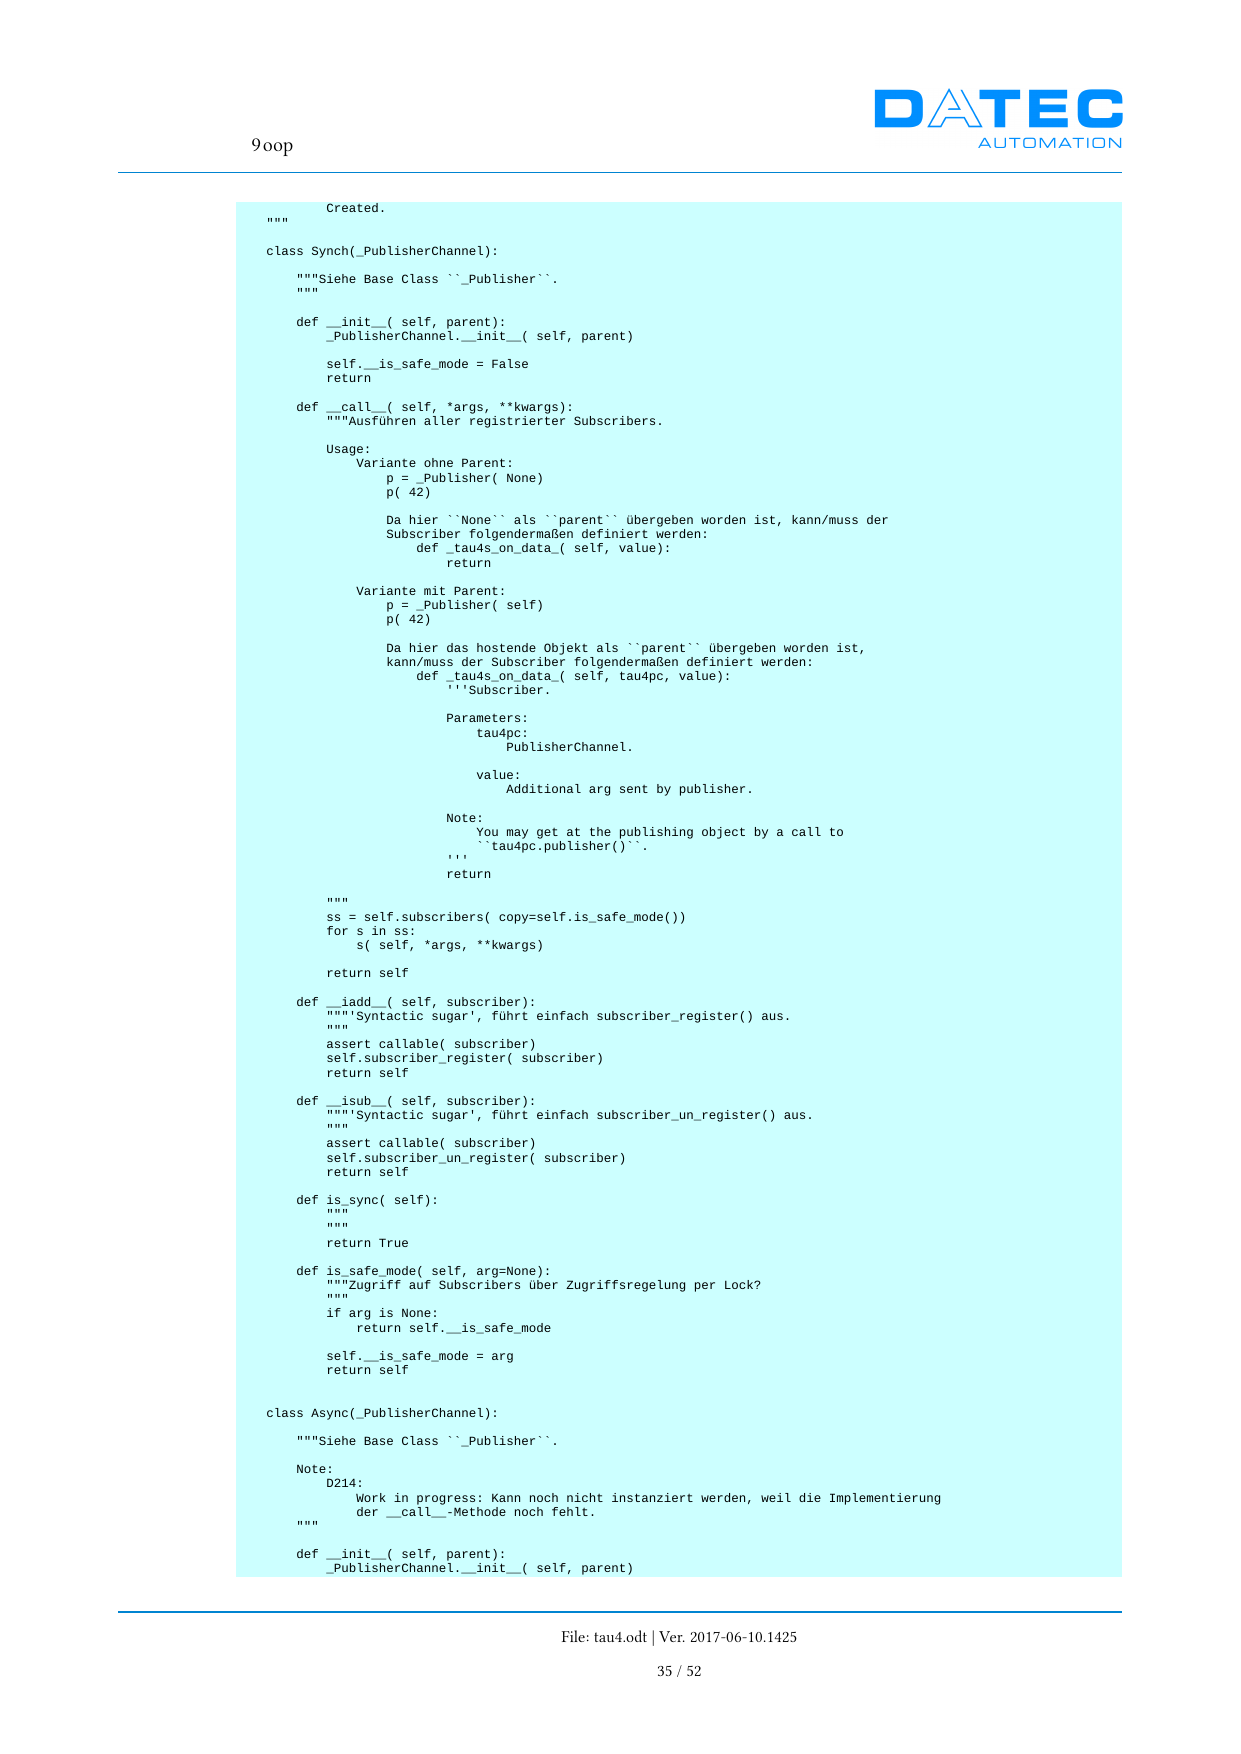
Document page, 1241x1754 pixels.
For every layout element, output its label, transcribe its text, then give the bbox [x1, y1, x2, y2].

text Usage: [236, 443, 1122, 457]
text der __call__-Methode noch fehlt. [236, 1506, 1122, 1520]
text ``tau4pc.publisher()``. [236, 840, 1122, 854]
text return [236, 868, 1122, 882]
text Variante mit Parent: [236, 585, 1122, 599]
text p = _Publisher( None) [236, 472, 1122, 486]
text """Ausführen aller registrierter Subscribers. [236, 415, 1122, 429]
text """ [236, 1208, 1122, 1222]
text return self.__is_safe_mode [236, 1322, 1122, 1336]
text """ [236, 1024, 1122, 1038]
text self.__is_safe_mode = False [236, 358, 1122, 372]
text return self [236, 1166, 1122, 1180]
text """Zugriff auf Subscribers über Zugriffsregelung per Lock? [236, 1279, 1122, 1293]
text Work in progress: Kann noch nicht instanziert werden, weil die Implementierung [236, 1492, 1122, 1506]
text class Synch(_PublisherChannel): [236, 245, 1122, 259]
text def __isub__( self, subscriber): [236, 1095, 1122, 1109]
text s( self, *args, **kwargs) [236, 939, 1122, 953]
text Da hier das hostende Objekt als ``parent`` übergeben worden ist, [236, 642, 1122, 656]
text assert callable( subscriber) [236, 1137, 1122, 1152]
text """'Syntactic sugar', führt einfach subscriber_un_register() aus. [236, 1109, 1122, 1123]
text Parameters: [236, 712, 1122, 727]
text p( 42) [236, 486, 1122, 500]
text """ [236, 217, 1122, 231]
text """Siehe Base Class ``_Publisher``. [236, 273, 1122, 287]
text ''' [236, 854, 1122, 868]
text Note: [236, 1463, 1122, 1477]
text value: [236, 769, 1122, 783]
text """Siehe Base Class ``_Publisher``. [236, 1435, 1122, 1449]
text def is_sync( self): [236, 1194, 1122, 1208]
text tau4pc: [236, 727, 1122, 741]
text p( 42) [236, 613, 1122, 627]
text class Async(_PublisherChannel): [236, 1407, 1122, 1421]
text _PublisherChannel.__init__( self, parent) [236, 1562, 1122, 1577]
text _PublisherChannel.__init__( self, parent) [236, 330, 1122, 344]
text for s in ss: [236, 925, 1122, 939]
text def __init__( self, parent): [236, 1548, 1122, 1562]
text """ [236, 287, 1122, 302]
text """'Syntactic sugar', führt einfach subscriber_register() aus. [236, 1010, 1122, 1024]
text Variante ohne Parent: [236, 457, 1122, 472]
text def __init__( self, parent): [236, 316, 1122, 330]
text return [236, 557, 1122, 571]
text self.__is_safe_mode = arg [236, 1350, 1122, 1364]
text def _tau4s_on_data_( self, value): [236, 542, 1122, 557]
text """ [236, 897, 1122, 911]
text ss = self.subscribers( copy=self.is_safe_mode()) [236, 911, 1122, 925]
text return self [236, 1067, 1122, 1081]
text PublisherChannel. [236, 741, 1122, 755]
text return self [236, 1364, 1122, 1378]
text """ [236, 1222, 1122, 1237]
text return self [236, 967, 1122, 982]
text p = _Publisher( self) [236, 599, 1122, 613]
text Note: [236, 812, 1122, 826]
text """ [236, 1293, 1122, 1307]
text """ [236, 1520, 1122, 1534]
text Subscriber folgendermaßen definiert werden: [236, 528, 1122, 542]
text kann/muss der Subscriber folgendermaßen definiert werden: [236, 656, 1122, 670]
text def __iadd__( self, subscriber): [236, 996, 1122, 1010]
text You may get at the publishing object by a call to [236, 826, 1122, 840]
text Additional arg sent by publisher. [236, 783, 1122, 797]
text if arg is None: [236, 1307, 1122, 1322]
picture [874, 88, 1123, 148]
text '''Subscriber. [236, 684, 1122, 698]
text return True [236, 1237, 1122, 1251]
text D214: [236, 1477, 1122, 1492]
text return [236, 372, 1122, 387]
text Da hier ``None`` als ``parent`` übergeben worden ist, kann/muss der [236, 514, 1122, 528]
text Created. [236, 202, 1122, 217]
text assert callable( subscriber) [236, 1038, 1122, 1052]
text self.subscriber_register( subscriber) [236, 1052, 1122, 1067]
text def is_safe_mode( self, arg=None): [236, 1265, 1122, 1279]
text """ [236, 1123, 1122, 1137]
text def __call__( self, *args, **kwargs): [236, 401, 1122, 415]
text def _tau4s_on_data_( self, tau4pc, value): [236, 670, 1122, 684]
text self.subscriber_un_register( subscriber) [236, 1152, 1122, 1166]
